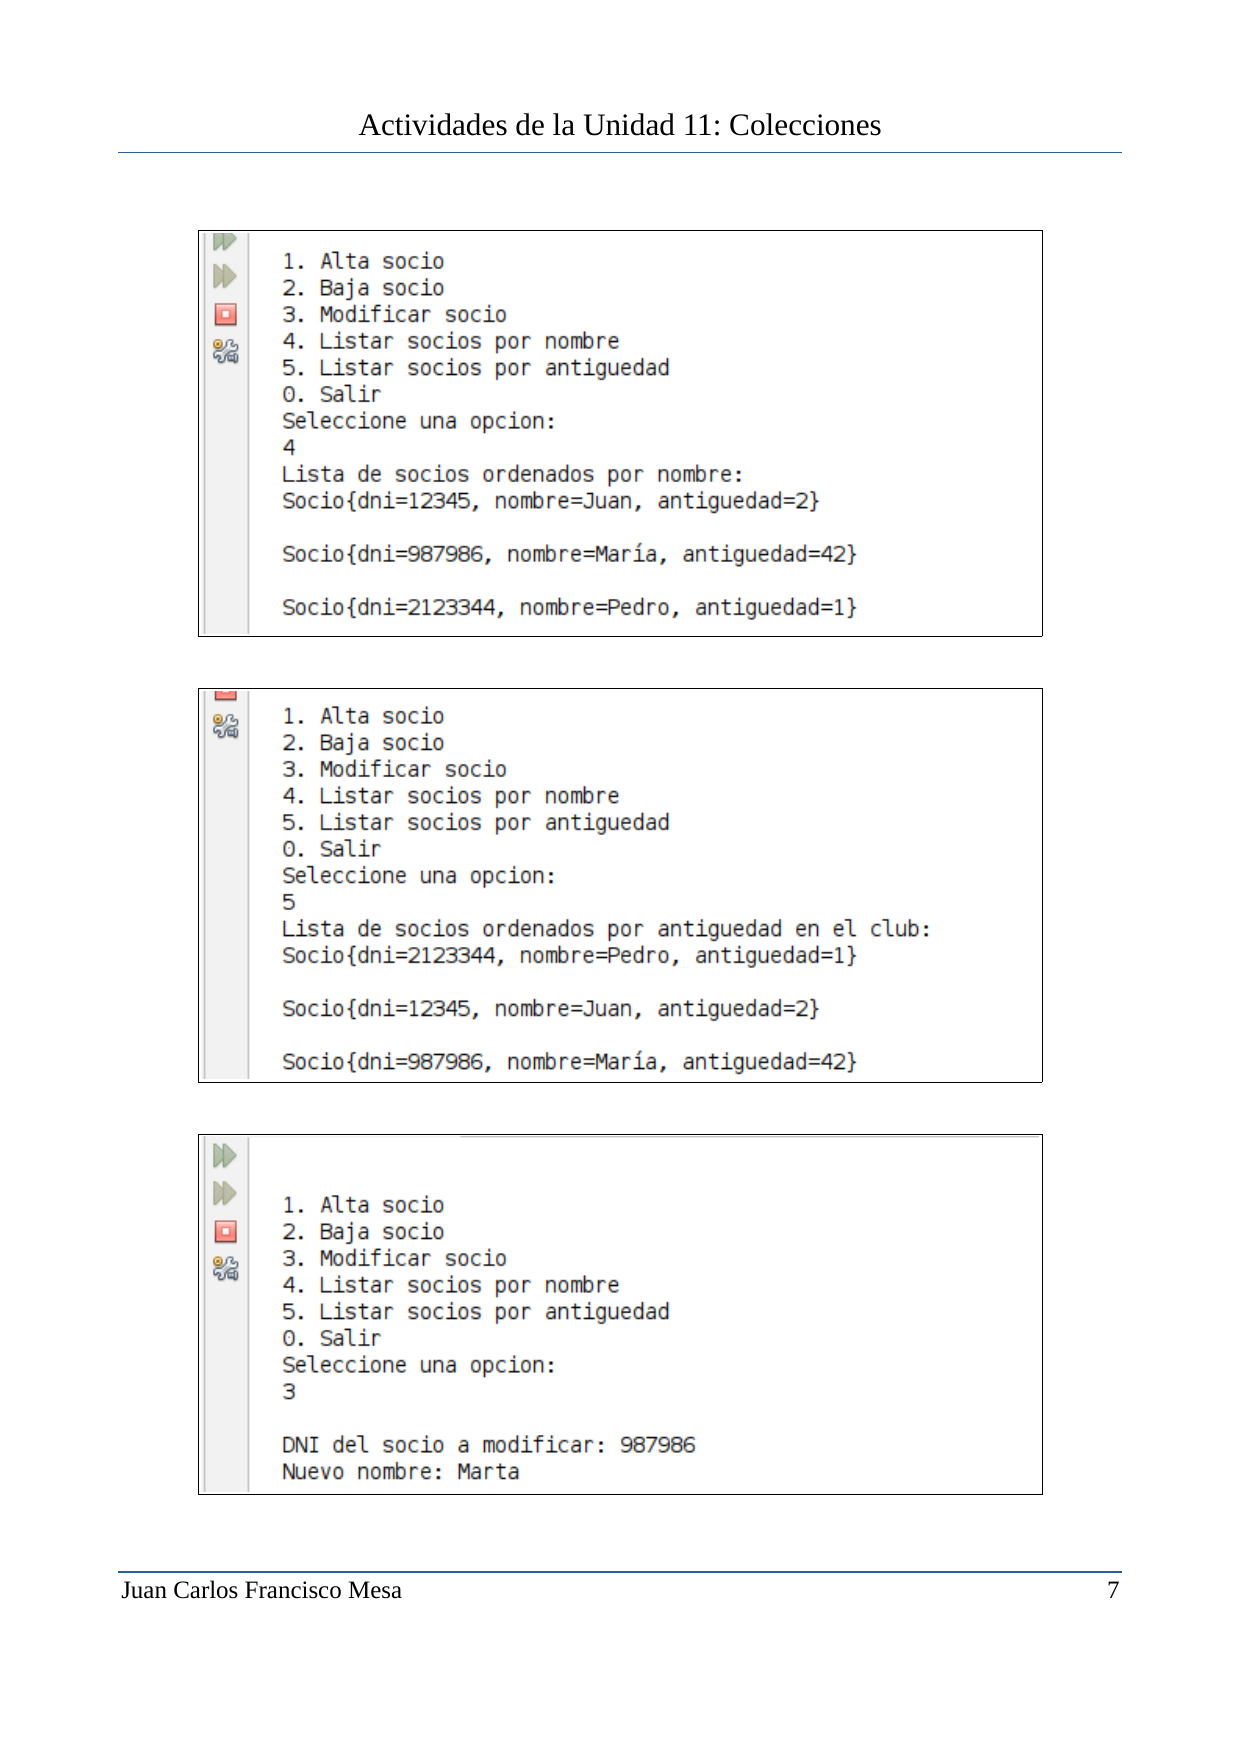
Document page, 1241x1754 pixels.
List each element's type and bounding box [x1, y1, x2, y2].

picture [201, 1136, 1039, 1492]
picture [201, 233, 1039, 634]
picture [201, 691, 1039, 1079]
